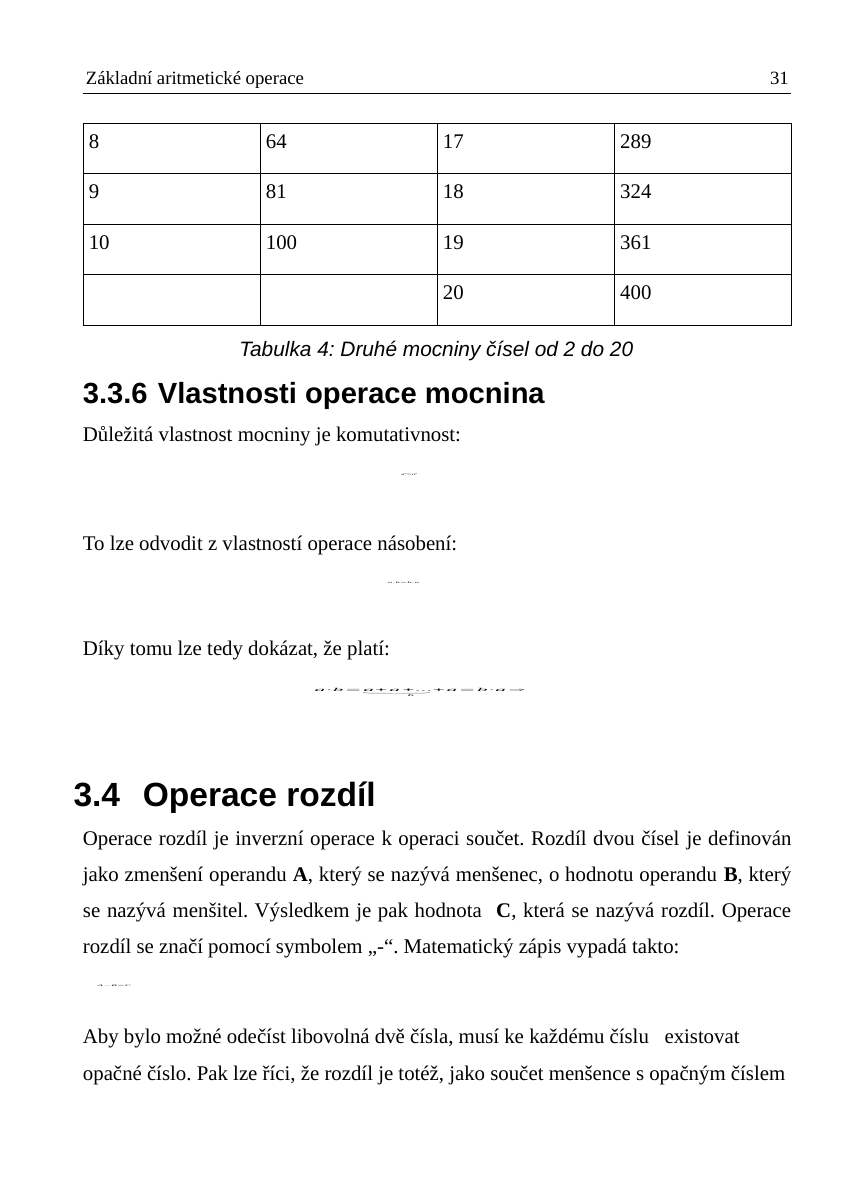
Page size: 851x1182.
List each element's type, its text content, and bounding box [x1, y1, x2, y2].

table_cell 324 [615, 174, 791, 224]
text Operace rozdíl je inverzní operace k operaci součet. Rozdíl dvou čísel je definován jako zmenšení operandu A, který se nazývá menšenec, o hodnotu operandu B, který se nazývá menšitel. Výsledkem je pak hodnota C, která se nazývá rozdíl. Operace rozdíl se značí pomocí symbolem „-“. Matematický zápis vypadá takto: [83, 826, 791, 958]
table_cell 17 [438, 124, 614, 173]
table_cell 18 [438, 174, 614, 224]
table_cell 20 [438, 275, 614, 324]
table_cell 9 [84, 174, 260, 224]
subtitle Vlastnosti operace mocnina [83, 376, 791, 409]
table_cell 100 [261, 225, 437, 274]
table_cell 400 [615, 275, 791, 324]
text To lze odvodit z vlastností operace násobení: [83, 531, 791, 555]
table_cell 19 [438, 225, 614, 274]
table_cell 8 [84, 124, 260, 173]
table_cell 64 [261, 124, 437, 173]
table_cell 289 [615, 124, 791, 173]
table_cell [261, 275, 437, 324]
table_cell [84, 275, 260, 324]
table_cell 81 [261, 174, 437, 224]
text Díky tomu lze tedy dokázat, že platí: [83, 636, 791, 660]
text Důležitá vlastnost mocniny je komutativnost: [83, 422, 791, 446]
table_cell 361 [615, 225, 791, 274]
text Tabulka 4: Druhé mocniny čísel od 2 do 20 [83, 337, 791, 361]
text Aby bylo možné odečíst libovolná dvě čísla, musí ke každému číslu existovat opačné číslo. Pak lze říci, že rozdíl je totéž, jako součet menšence s opačným číslem k menšiteli: [83, 1024, 791, 1084]
subtitle Operace rozdíl [73, 775, 791, 813]
table_cell 10 [84, 225, 260, 274]
